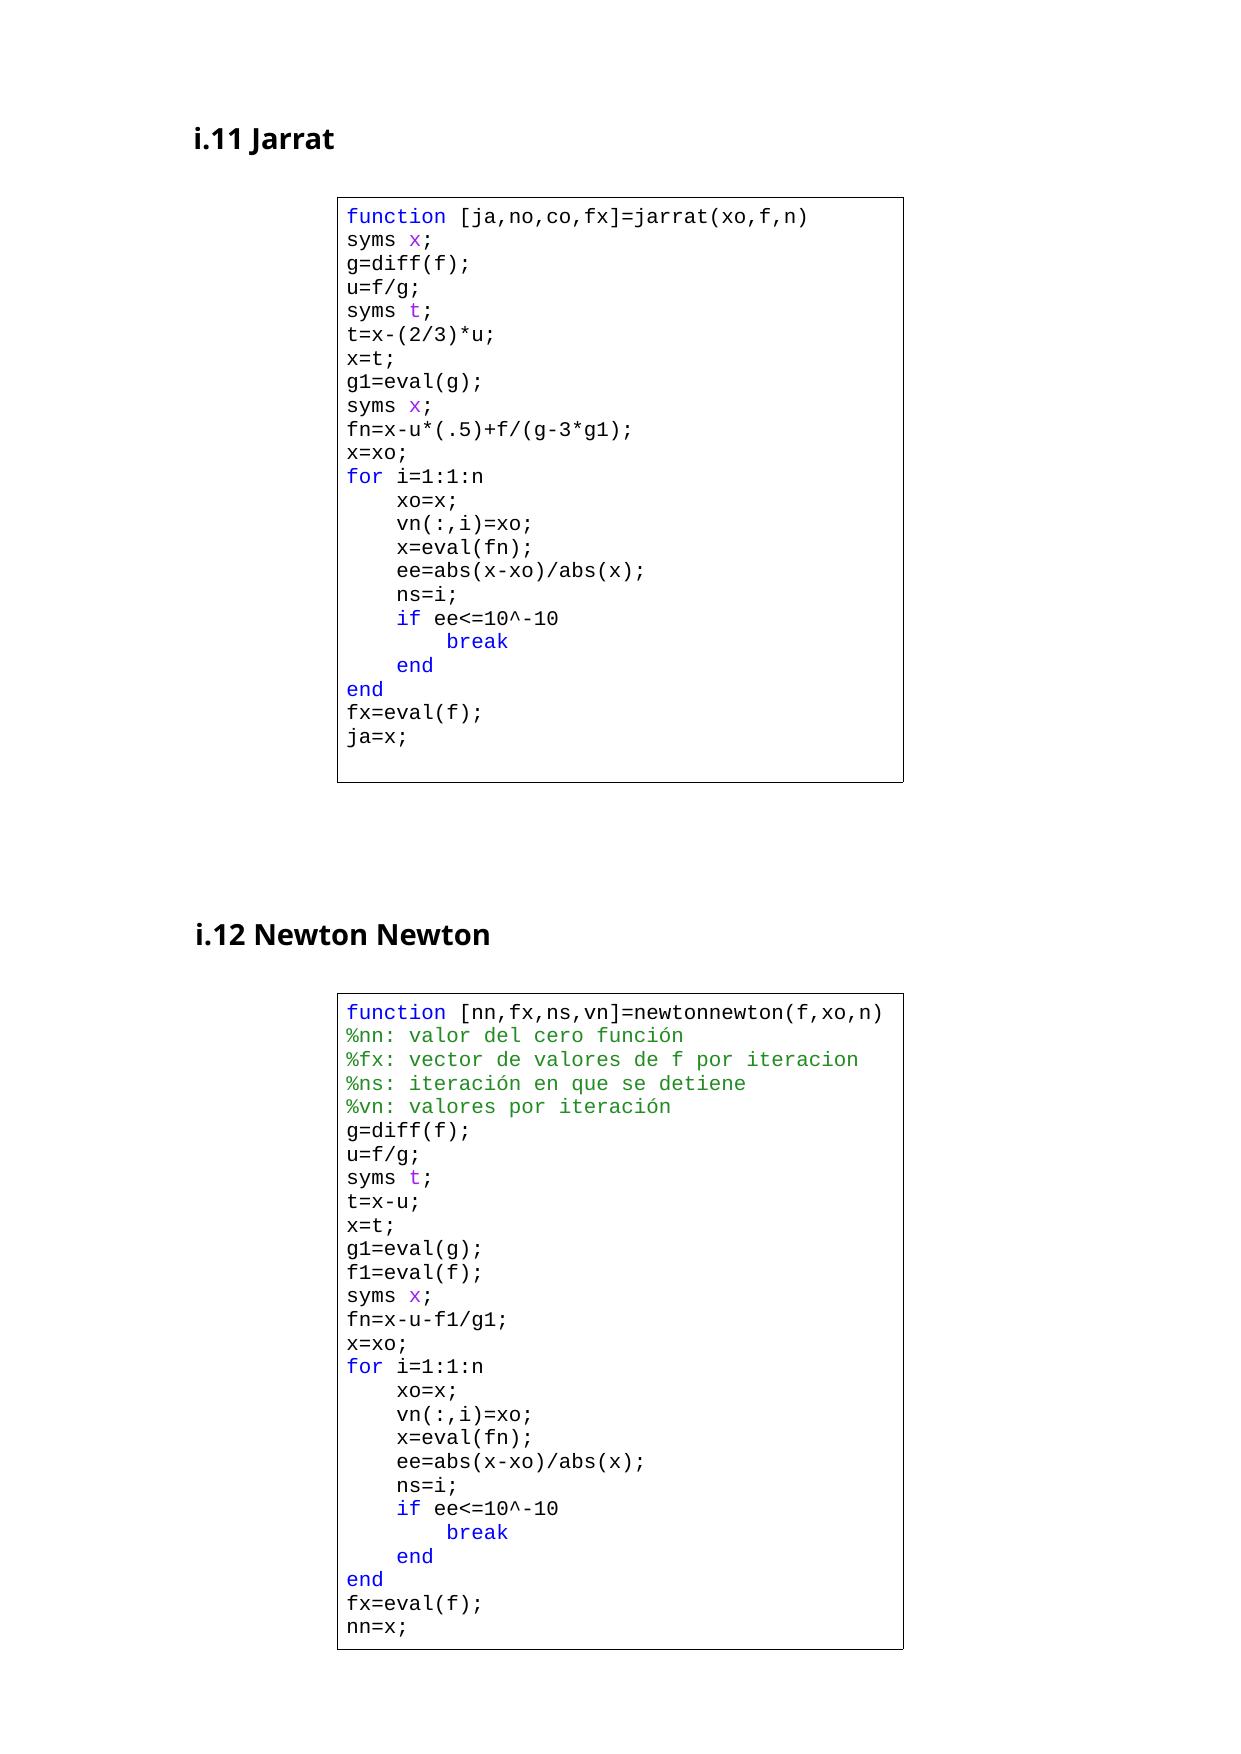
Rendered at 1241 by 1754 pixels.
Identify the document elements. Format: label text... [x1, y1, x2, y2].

text end [346, 679, 894, 702]
text syms x; [346, 1286, 894, 1309]
text ee=abs(x-xo)/abs(x); [346, 561, 894, 584]
text u=f/g; [346, 277, 894, 300]
text x=t; [346, 348, 894, 371]
text if ee<=10^-10 [346, 608, 894, 631]
text t=x-u; [346, 1191, 894, 1214]
text for i=1:1:n [346, 1356, 894, 1380]
text x=xo; [346, 442, 894, 466]
text ja=x; [346, 726, 894, 750]
subtitle i.12 Newton Newton [193, 914, 1122, 954]
subtitle i.11 Jarrat [193, 118, 1122, 158]
text g1=eval(g); [346, 1238, 894, 1262]
text fn=x-u*(.5)+f/(g-3*g1); [346, 419, 894, 442]
text ee=abs(x-xo)/abs(x); [346, 1451, 894, 1475]
text nn=x; [346, 1617, 894, 1640]
text syms t; [346, 300, 894, 324]
text vn(:,i)=xo; [346, 1404, 894, 1427]
text xo=x; [346, 489, 894, 513]
text function [ja,no,co,fx]=jarrat(xo,f,n) [346, 206, 894, 229]
text end [346, 655, 894, 679]
text end [346, 1546, 894, 1569]
text xo=x; [346, 1380, 894, 1404]
text f1=eval(f); [346, 1262, 894, 1286]
text function [nn,fx,ns,vn]=newtonnewton(f,xo,n) [346, 1002, 894, 1025]
text u=f/g; [346, 1144, 894, 1167]
text x=eval(fn); [346, 1427, 894, 1451]
text break [346, 631, 894, 655]
text for i=1:1:n [346, 466, 894, 489]
text fx=eval(f); [346, 702, 894, 726]
text syms t; [346, 1167, 894, 1191]
text %ns: iteración en que se detiene [346, 1073, 894, 1096]
text g1=eval(g); [346, 371, 894, 395]
text x=xo; [346, 1333, 894, 1356]
text g=diff(f); [346, 1120, 894, 1144]
text break [346, 1522, 894, 1546]
text %nn: valor del cero función [346, 1025, 894, 1049]
text t=x-(2/3)*u; [346, 324, 894, 348]
text x=t; [346, 1214, 894, 1238]
text ns=i; [346, 584, 894, 608]
text fn=x-u-f1/g1; [346, 1309, 894, 1333]
text fx=eval(f); [346, 1593, 894, 1617]
text %fx: vector de valores de f por iteracion [346, 1049, 894, 1073]
text %vn: valores por iteración [346, 1096, 894, 1120]
text vn(:,i)=xo; [346, 513, 894, 537]
text syms x; [346, 395, 894, 419]
text if ee<=10^-10 [346, 1498, 894, 1522]
text syms x; [346, 229, 894, 253]
text g=diff(f); [346, 253, 894, 277]
text ns=i; [346, 1475, 894, 1498]
text end [346, 1569, 894, 1593]
text x=eval(fn); [346, 537, 894, 561]
